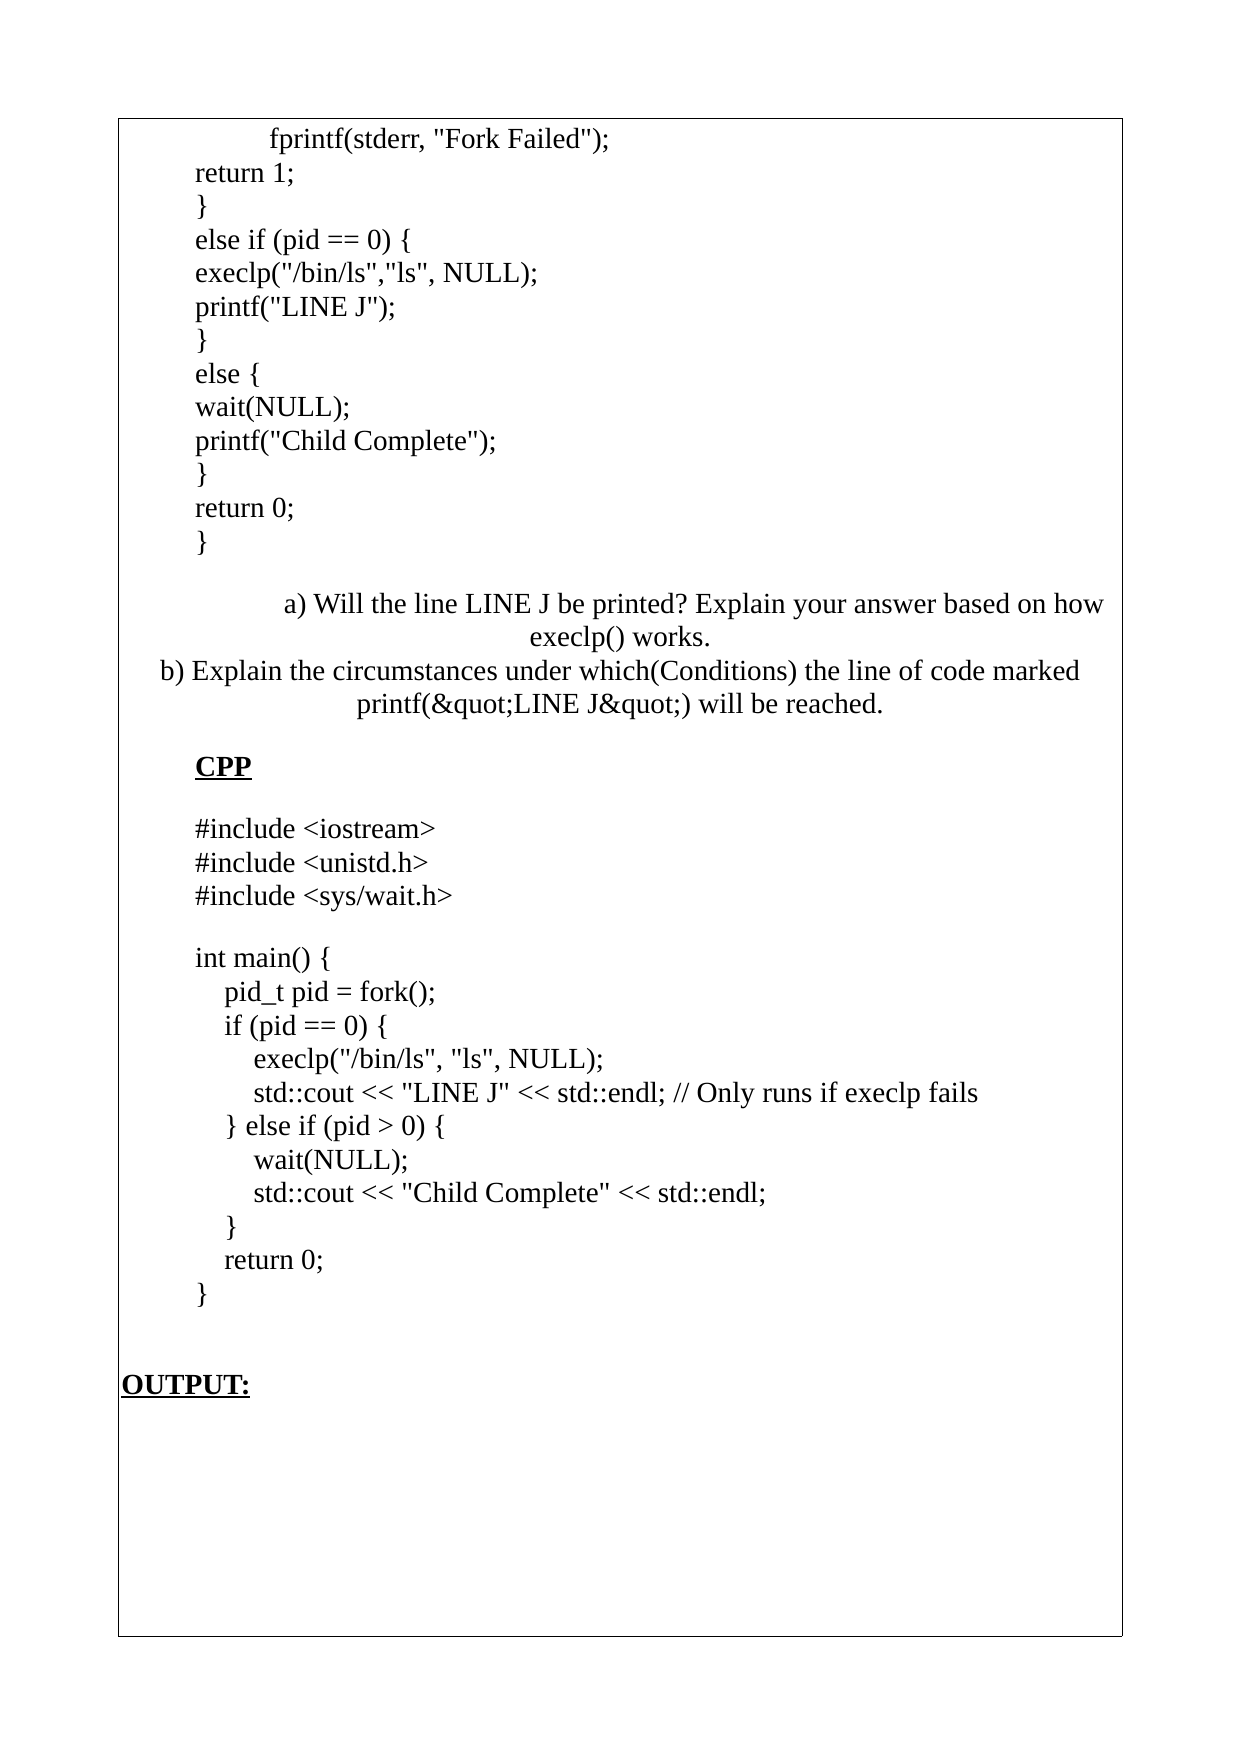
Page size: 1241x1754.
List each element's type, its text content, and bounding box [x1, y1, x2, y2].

text } [121, 322, 1119, 356]
text return 1; [121, 155, 1119, 188]
text return 0; [121, 490, 1119, 524]
text printf("LINE J"); [121, 289, 1119, 322]
text } [121, 1209, 1119, 1242]
text CPP [121, 749, 1119, 782]
text OUTPUT: [121, 1367, 1119, 1401]
text std::cout << "LINE J" << std::endl; // Only runs if execlp fails [121, 1075, 1119, 1108]
text else { [121, 356, 1119, 389]
text pid_t pid = fork(); [121, 974, 1119, 1008]
text printf("Child Complete"); [121, 423, 1119, 457]
text execlp("/bin/ls", "ls", NULL); [121, 1041, 1119, 1075]
text } [121, 1276, 1119, 1309]
text #include <unistd.h> [121, 845, 1119, 878]
text #include <sys/wait.h> [121, 878, 1119, 912]
text } else if (pid > 0) { [121, 1108, 1119, 1142]
text } [121, 457, 1119, 490]
text int main() { [121, 941, 1119, 974]
text fprintf(stderr, "Fork Failed"); [121, 121, 1119, 155]
text } [121, 188, 1119, 222]
text } [121, 524, 1119, 557]
text return 0; [121, 1242, 1119, 1276]
text execlp("/bin/ls","ls", NULL); [121, 255, 1119, 289]
text a) Will the line LINE J be printed? Explain your answer based on how execlp() works. [121, 586, 1119, 653]
text else if (pid == 0) { [121, 222, 1119, 255]
text printf(&quot;LINE J&quot;) will be reached. [121, 687, 1119, 720]
text if (pid == 0) { [121, 1008, 1119, 1041]
text #include <iostream> [121, 811, 1119, 845]
text wait(NULL); [121, 389, 1119, 423]
text wait(NULL); [121, 1142, 1119, 1175]
text b) Explain the circumstances under which(Conditions) the line of code marked [121, 653, 1119, 687]
text std::cout << "Child Complete" << std::endl; [121, 1175, 1119, 1209]
